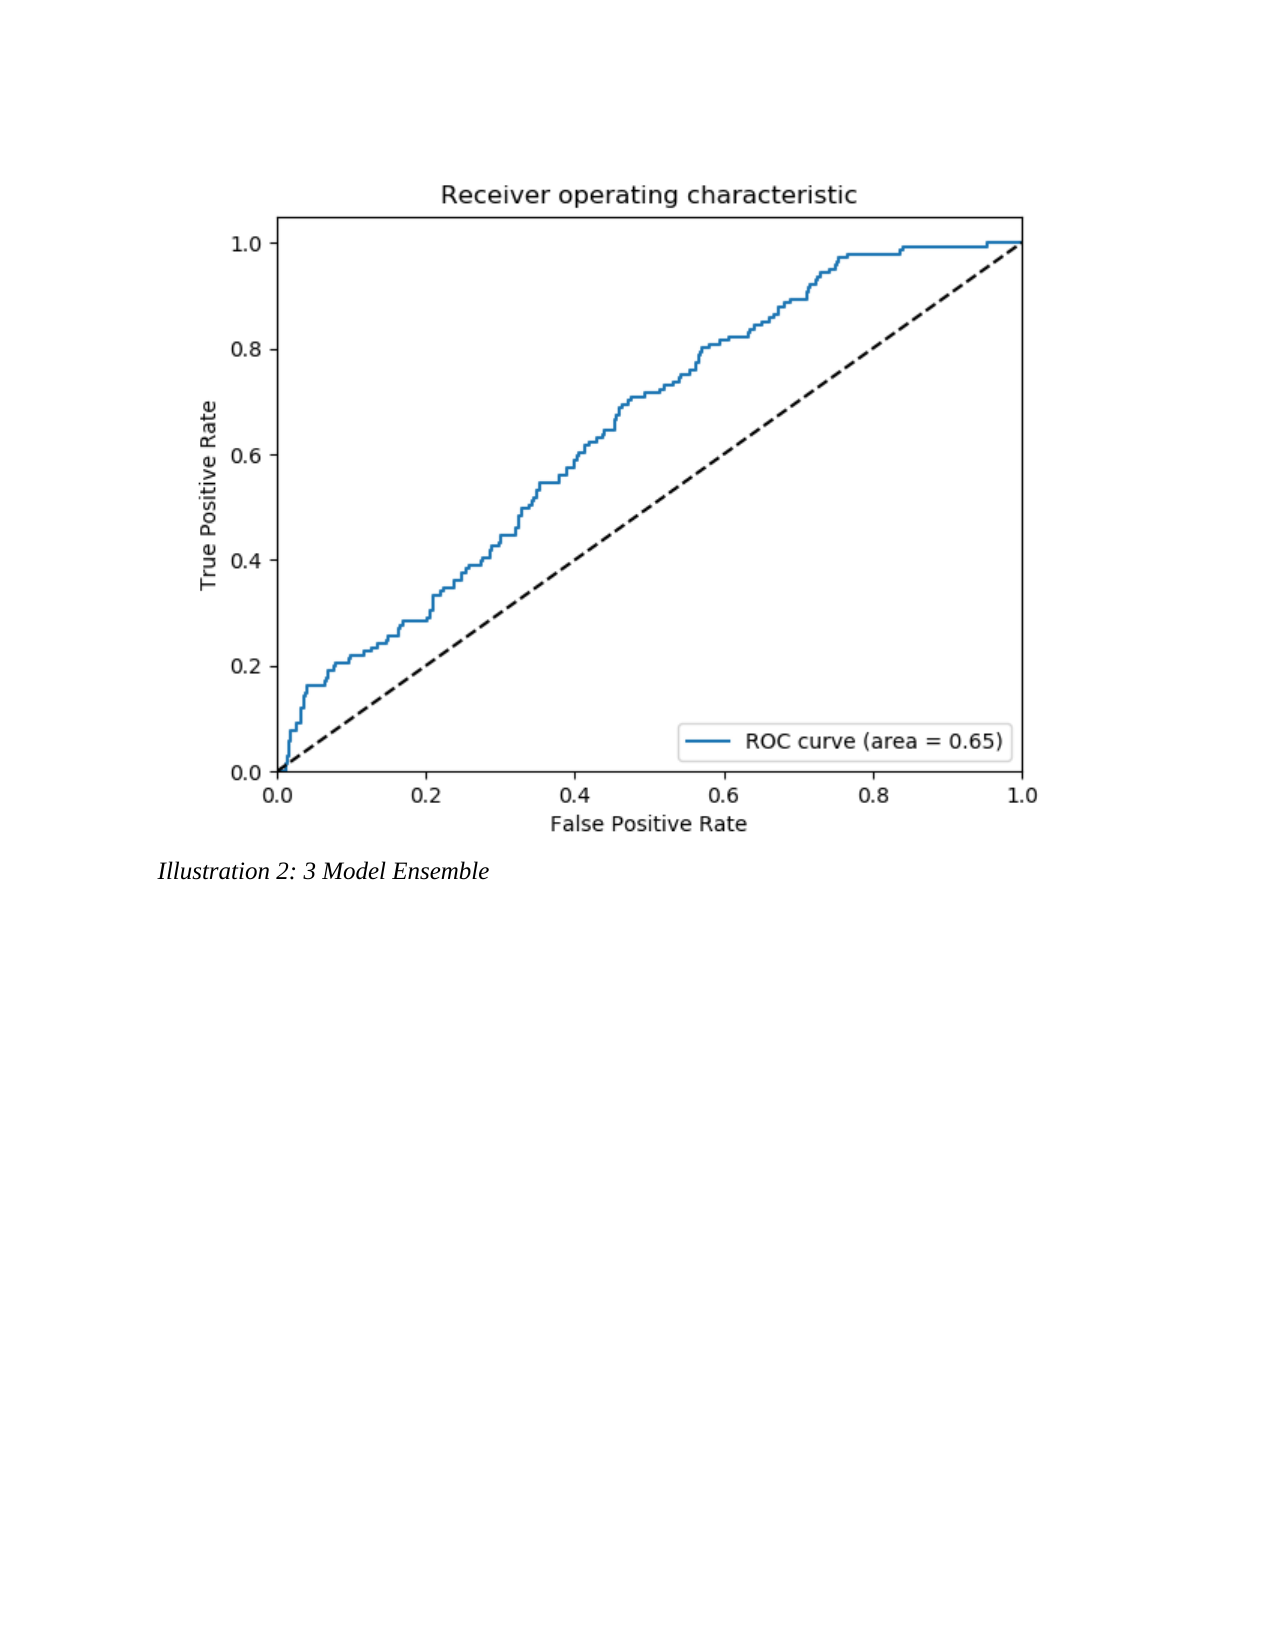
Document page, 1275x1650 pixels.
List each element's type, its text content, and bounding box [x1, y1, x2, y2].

picture [157, 130, 1118, 851]
text Illustration 2: 3 Model Ensemble [157, 851, 1117, 885]
